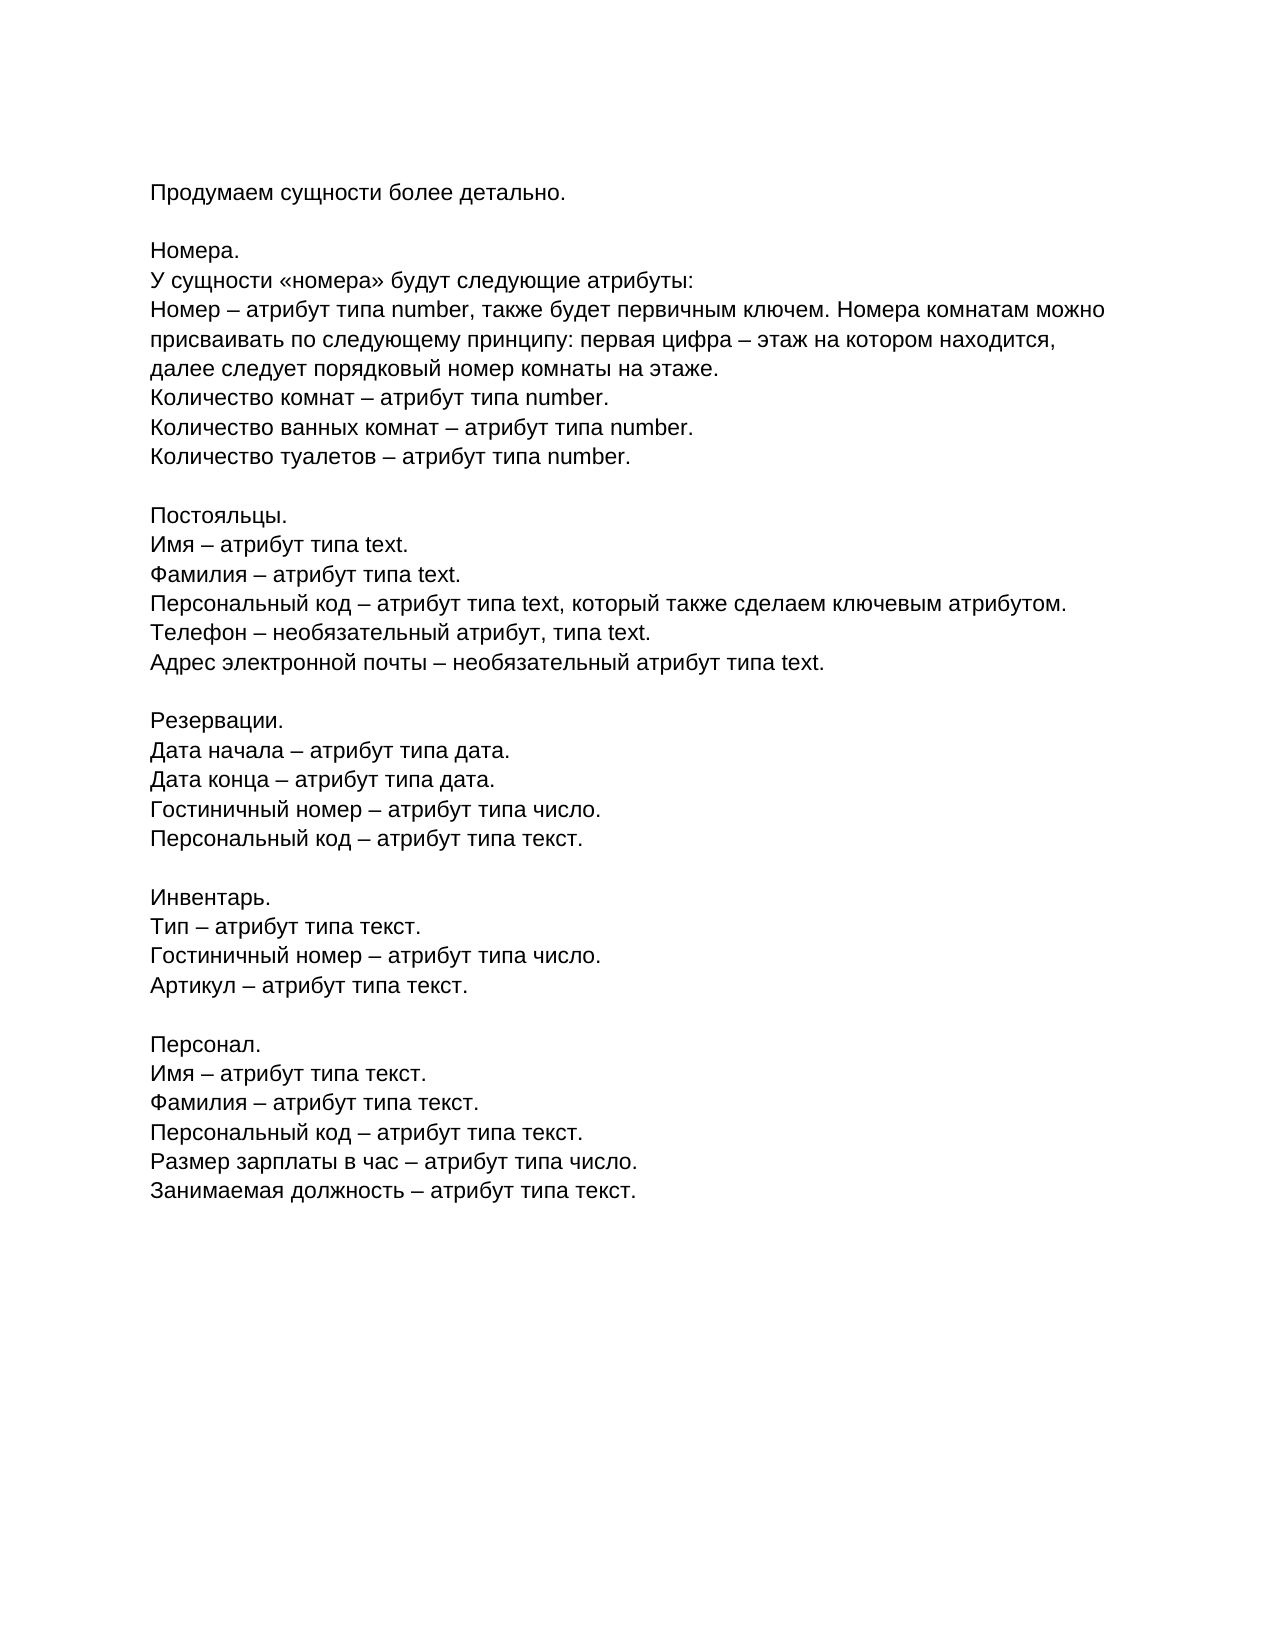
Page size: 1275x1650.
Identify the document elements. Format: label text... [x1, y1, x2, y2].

text Номера. [150, 238, 1125, 264]
text Фамилия – атрибут типа text. [150, 561, 1125, 587]
text Дата конца – атрибут типа дата. [150, 767, 1125, 792]
text Гостиничный номер – атрибут типа число. [150, 796, 1125, 822]
text Количество туалетов – атрибут типа number. [150, 444, 1125, 469]
text У сущности «номера» будут следующие атрибуты: [150, 267, 1125, 293]
text Занимаемая должность – атрибут типа текст. [150, 1178, 1125, 1204]
text Продумаем сущности более детально. [150, 179, 1125, 205]
text Номер – атрибут типа number, также будет первичным ключем. Номера комнатам можно присваивать по следующему принципу: первая цифра – этаж на котором находится, далее следует порядковый номер комнаты на этаже. [150, 297, 1125, 381]
text Телефон – необязательный атрибут, типа text. [150, 620, 1125, 646]
text Персонал. [150, 1031, 1125, 1057]
text Имя – атрибут типа текст. [150, 1061, 1125, 1086]
text Персональный код – атрибут типа текст. [150, 826, 1125, 851]
text Инвентарь. [150, 884, 1125, 910]
text Дата начала – атрибут типа дата. [150, 737, 1125, 763]
text Имя – атрибут типа text. [150, 532, 1125, 557]
text Персональный код – атрибут типа текст. [150, 1119, 1125, 1145]
text Персональный код – атрибут типа text, который также сделаем ключевым атрибутом. [150, 591, 1125, 616]
text Размер зарплаты в час – атрибут типа число. [150, 1149, 1125, 1174]
text Гостиничный номер – атрибут типа число. [150, 943, 1125, 969]
text Артикул – атрибут типа текст. [150, 972, 1125, 998]
text Адрес электронной почты – необязательный атрибут типа text. [150, 649, 1125, 675]
text Тип – атрибут типа текст. [150, 914, 1125, 939]
text Количество ванных комнат – атрибут типа number. [150, 414, 1125, 440]
text Постояльцы. [150, 502, 1125, 528]
text Резервации. [150, 708, 1125, 734]
text Количество комнат – атрибут типа number. [150, 385, 1125, 411]
text Фамилия – атрибут типа текст. [150, 1090, 1125, 1116]
